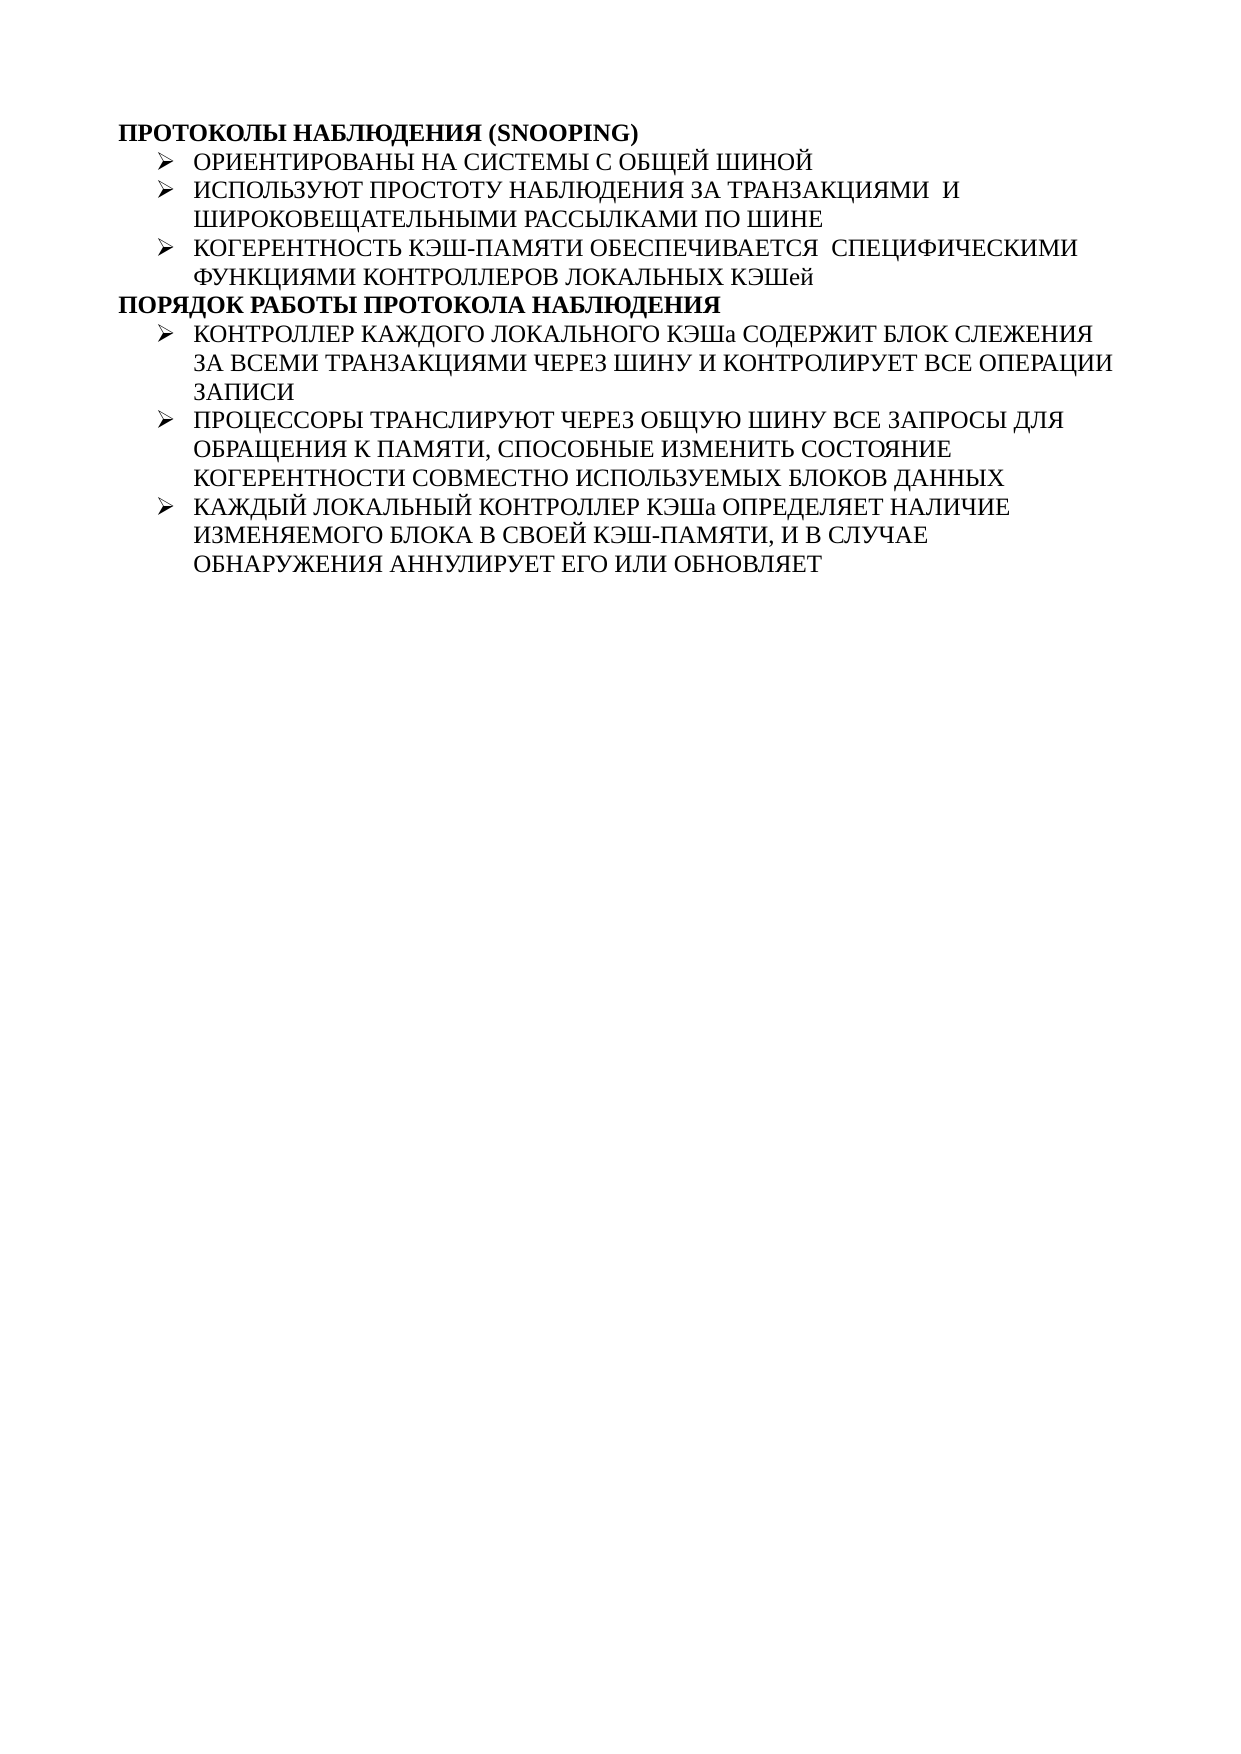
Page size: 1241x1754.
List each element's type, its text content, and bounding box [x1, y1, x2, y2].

text ПРОТОКОЛЫ НАБЛЮДЕНИЯ (SNOOPING) [118, 118, 1122, 147]
list ПРОЦЕССОРЫ ТРАНСЛИРУЮТ ЧЕРЕЗ ОБЩУЮ ШИНУ ВСЕ ЗАПРОСЫ ДЛЯ ОБРАЩЕНИЯ К ПАМЯТИ, СПОСОБНЫЕ ИЗМЕНИТЬ СОСТОЯНИЕ КОГЕРЕНТНОСТИ СОВМЕСТНО ИСПОЛЬЗУЕМЫХ БЛОКОВ ДАННЫХ [156, 406, 1122, 492]
text ПОРЯДОК РАБОТЫ ПРОТОКОЛА НАБЛЮДЕНИЯ [118, 291, 1122, 319]
list ИСПОЛЬЗУЮТ ПРОСТОТУ НАБЛЮДЕНИЯ ЗА ТРАНЗАКЦИЯМИ И ШИРОКОВЕЩАТЕЛЬНЫМИ РАССЫЛКАМИ ПО ШИНЕ [156, 176, 1122, 233]
list КАЖДЫЙ ЛОКАЛЬНЫЙ КОНТРОЛЛЕР КЭШа ОПРЕДЕЛЯЕТ НАЛИЧИЕ ИЗМЕНЯЕМОГО БЛОКА В СВОЕЙ КЭШ-ПАМЯТИ, И В СЛУЧАЕ ОБНАРУЖЕНИЯ АННУЛИРУЕТ ЕГО ИЛИ ОБНОВЛЯЕТ [156, 492, 1122, 578]
list КОНТРОЛЛЕР КАЖДОГО ЛОКАЛЬНОГО КЭШа СОДЕРЖИТ БЛОК СЛЕЖЕНИЯ ЗА ВСЕМИ ТРАНЗАКЦИЯМИ ЧЕРЕЗ ШИНУ И КОНТРОЛИРУЕТ ВСЕ ОПЕРАЦИИ ЗАПИСИ [156, 319, 1122, 406]
list КОГЕРЕНТНОСТЬ КЭШ-ПАМЯТИ ОБЕСПЕЧИВАЕТСЯ СПЕЦИФИЧЕСКИМИ ФУНКЦИЯМИ КОНТРОЛЛЕРОВ ЛОКАЛЬНЫХ КЭШей [156, 233, 1122, 291]
list ОРИЕНТИРОВАНЫ НА СИСТЕМЫ С ОБЩЕЙ ШИНОЙ [156, 147, 1122, 176]
